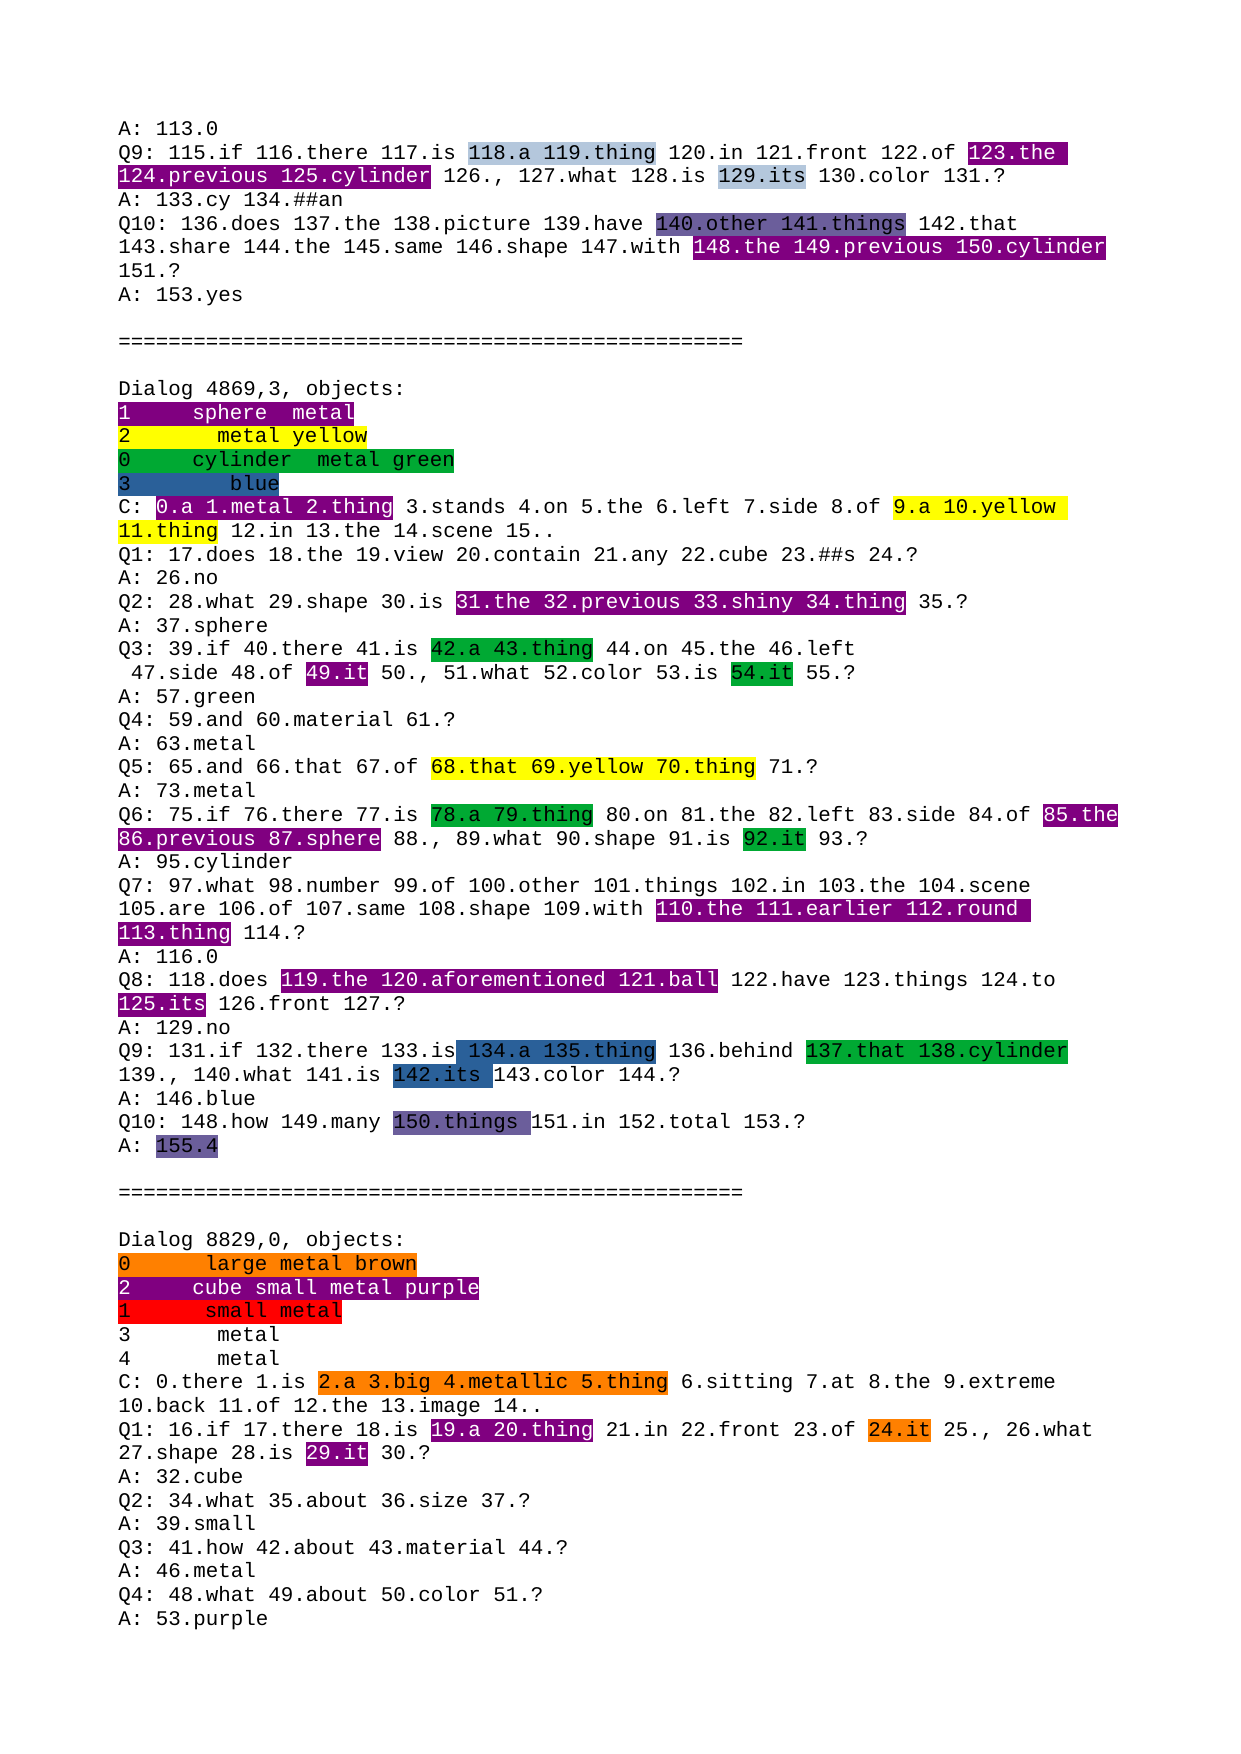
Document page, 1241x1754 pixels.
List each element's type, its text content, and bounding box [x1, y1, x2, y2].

text A: 113.0 Q9: 115.if 116.there 117.is 118.a 119.thing 120.in 121.front 122.of 123.the 124.previous 125.cylinder 126., 127.what 128.is 129.its 130.color 131.? A: 133.cy 134.##an Q10: 136.does 137.the 138.picture 139.have 140.other 141.things 142.that 143.share 144.the 145.same 146.shape 147.with 148.the 149.previous 150.cylinder 151.? A: 153.yes ================================================== Dialog 4869,3, objects: 1 sphere metal 2 metal yellow 0 cylinder metal green 3 blue C: 0.a 1.metal 2.thing 3.stands 4.on 5.the 6.left 7.side 8.of 9.a 10.yellow 11.thing 12.in 13.the 14.scene 15.. Q1: 17.does 18.the 19.view 20.contain 21.any 22.cube 23.##s 24.? A: 26.no Q2: 28.what 29.shape 30.is 31.the 32.previous 33.shiny 34.thing 35.? A: 37.sphere Q3: 39.if 40.there 41.is 42.a 43.thing 44.on 45.the 46.left [118, 118, 1122, 662]
text 47.side 48.of 49.it 50., 51.what 52.color 53.is 54.it 55.? A: 57.green Q4: 59.and 60.material 61.? A: 63.metal Q5: 65.and 66.that 67.of 68.that 69.yellow 70.thing 71.? A: 73.metal Q6: 75.if 76.there 77.is 78.a 79.thing 80.on 81.the 82.left 83.side 84.of 85.the 86.previous 87.sphere 88., 89.what 90.shape 91.is 92.it 93.? A: 95.cylinder Q7: 97.what 98.number 99.of 100.other 101.things 102.in 103.the 104.scene 105.are 106.of 107.same 108.shape 109.with 110.the 111.earlier 112.round 113.thing 114.? A: 116.0 Q8: 118.does 119.the 120.aforementioned 121.ball 122.have 123.things 124.to 125.its 126.front 127.? A: 129.no Q9: 131.if 132.there 133.is 134.a 135.thing 136.behind 137.that 138.cylinder 139., 140.what 141.is 142.its 143.color 144.? A: 146.blue Q10: 148.how 149.many 150.things 151.in 152.total 153.? A: 155.4 ================================================== Dialog 8829,0, objects: 0 large metal brown 2 cube small metal purple 1 small metal 3 metal 4 metal C: 0.there 1.is 2.a 3.big 4.metallic 5.thing 6.sitting 7.at 8.the 9.extreme 10.back 11.of 12.the 13.image 14.. Q1: 16.if 17.there 18.is 19.a 20.thing 21.in 22.front 23.of 24.it 25., 26.what 27.shape 28.is 29.it 30.? A: 32.cube Q2: 34.what 35.about 36.size 37.? A: 39.small Q3: 41.how 42.about 43.material 44.? A: 46.metal Q4: 48.what 49.about 50.color 51.? A: 53.purple [118, 662, 1122, 1631]
